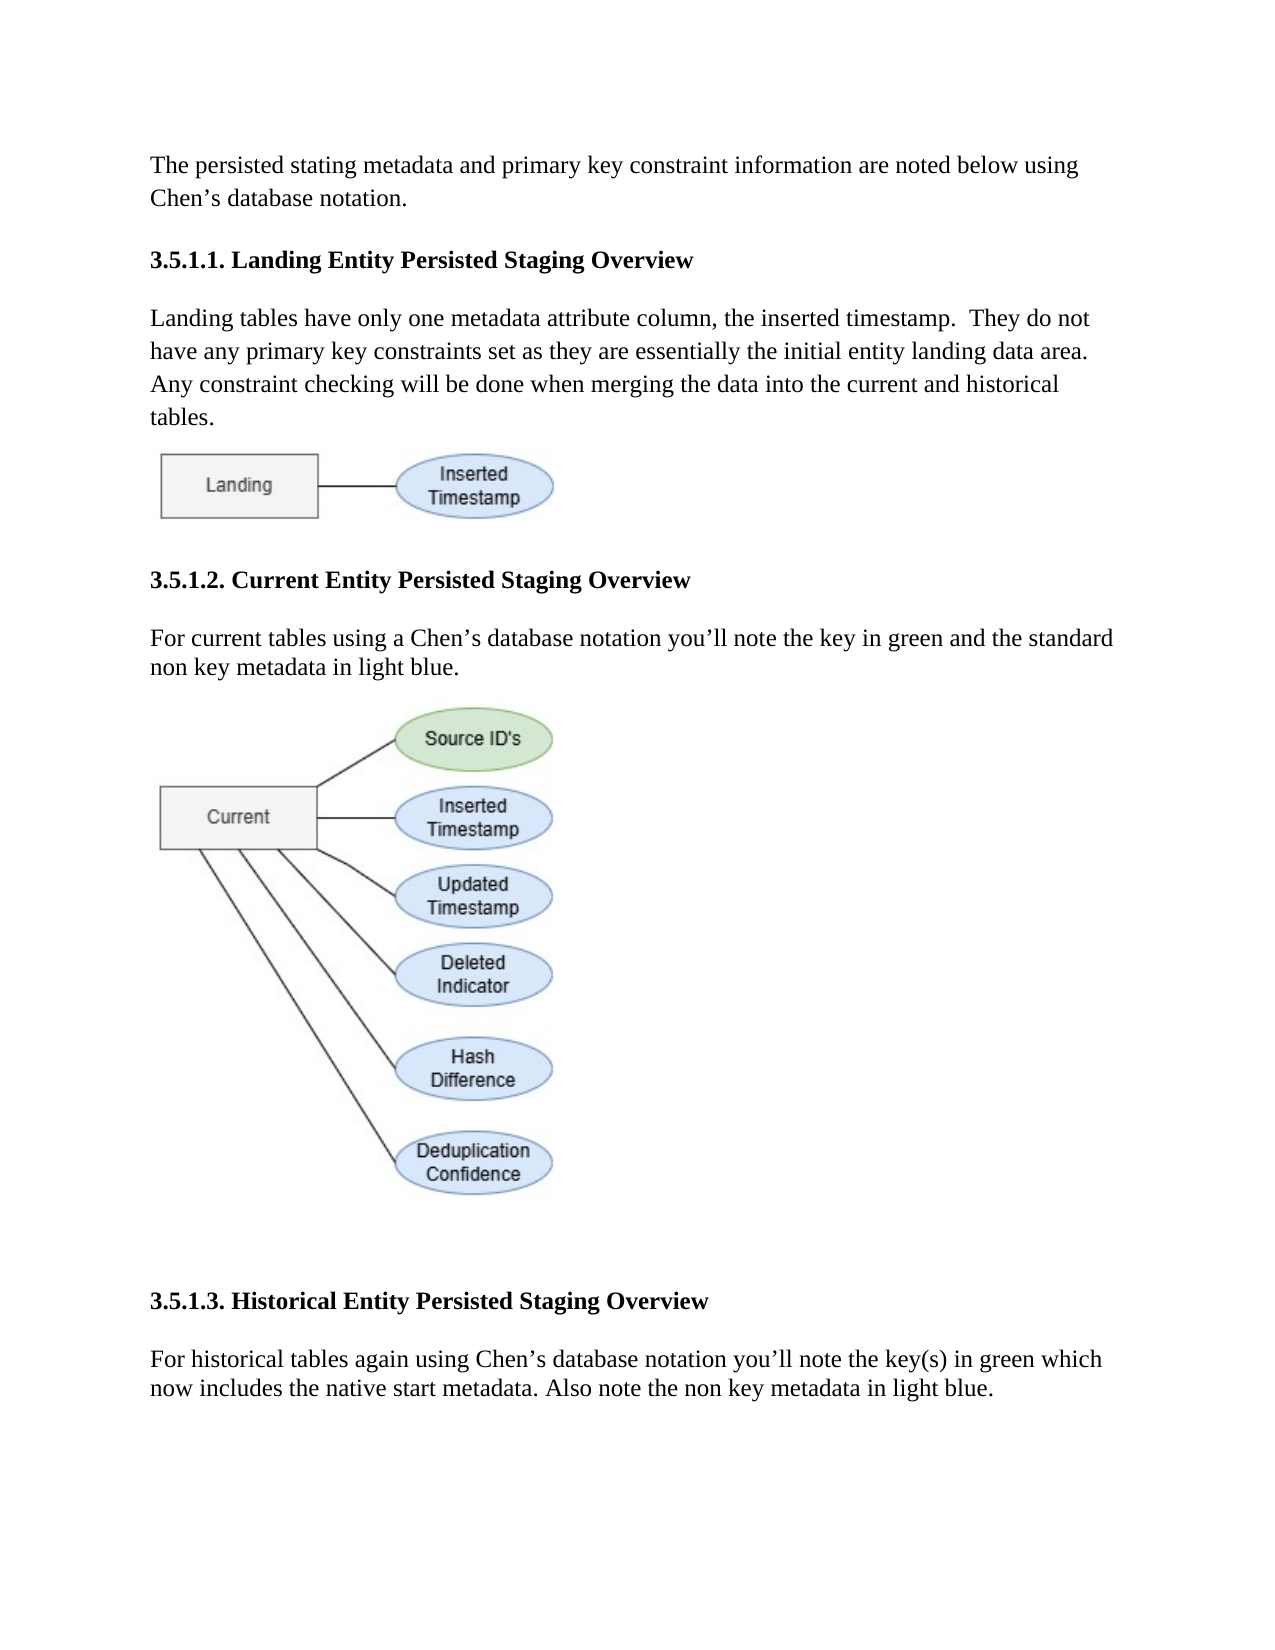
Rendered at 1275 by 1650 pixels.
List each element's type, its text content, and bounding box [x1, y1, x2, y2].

text Landing tables have only one metadata attribute column, the inserted timestamp. They do not have any primary key constraints set as they are essentially the initial entity landing data area. Any constraint checking will be done when merging the data into the current and historical tables. [150, 303, 1125, 431]
subtitle 3.5.1.3. Historical Entity Persisted Staging Overview [150, 1286, 1125, 1315]
text The persisted stating metadata and primary key constraint information are noted below using Chen’s database notation. [150, 150, 1125, 212]
picture [153, 446, 562, 527]
text For historical tables again using Chen’s database notation you’ll note the key(s) in green which now includes the native start metadata. Also note the non key metadata in light blue. [150, 1344, 1125, 1402]
text For current tables using a Chen’s database notation you’ll note the key in green and the standard non key metadata in light blue. [150, 623, 1125, 681]
picture [152, 700, 561, 1203]
subtitle 3.5.1.2. Current Entity Persisted Staging Overview [150, 566, 1125, 594]
subtitle 3.5.1.1. Landing Entity Persisted Staging Overview [150, 245, 1125, 274]
